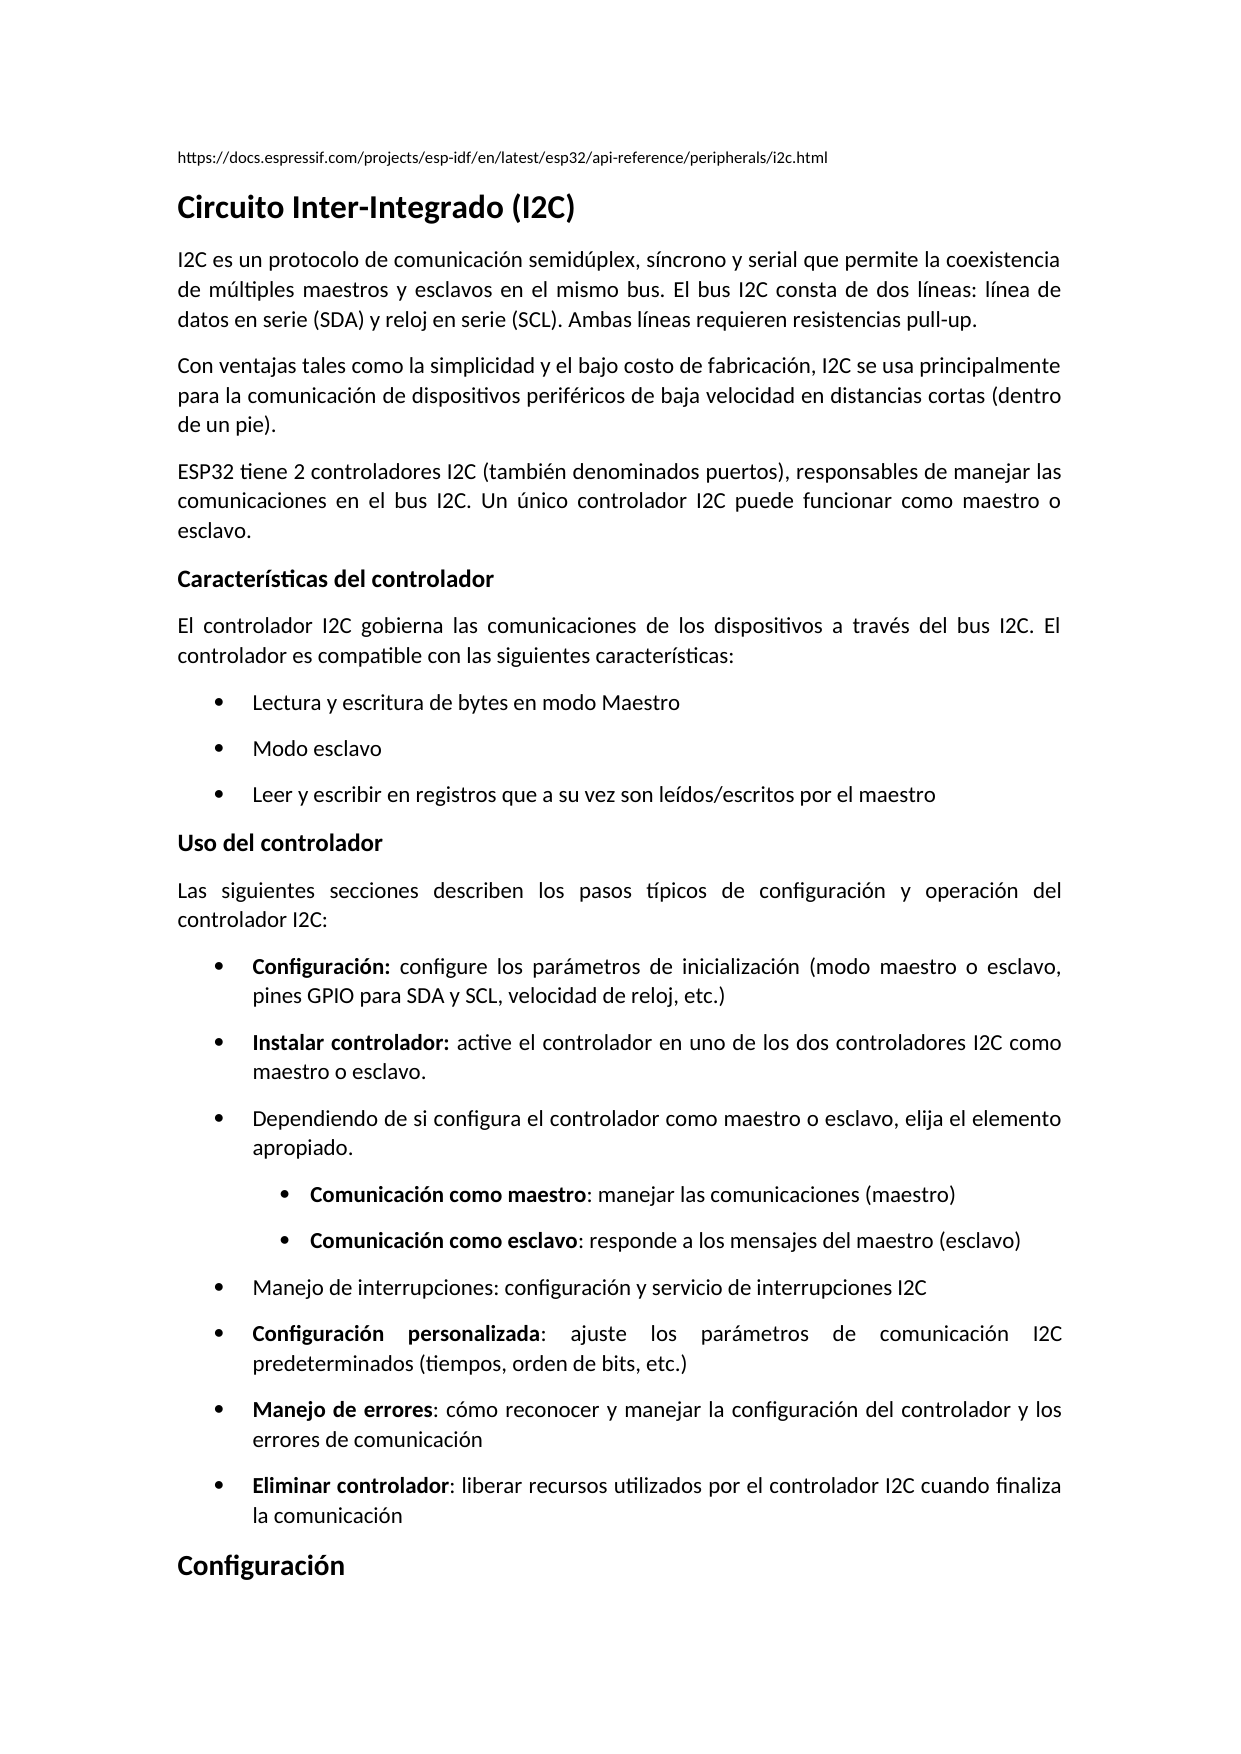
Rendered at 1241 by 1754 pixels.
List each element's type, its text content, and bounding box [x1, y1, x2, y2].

text Configuración [177, 1547, 1063, 1583]
list Instalar controlador: active el controlador en uno de los dos controladores I2C como maestro o esclavo. [215, 1028, 1063, 1086]
text I2C es un protocolo de comunicación semidúplex, síncrono y serial que permite la coexistencia de múltiples maestros y esclavos en el mismo bus. El bus I2C consta de dos líneas: línea de datos en serie (SDA) y reloj en serie (SCL). Ambas líneas requieren resistencias pull-up. [177, 246, 1063, 333]
text ESP32 tiene 2 controladores I2C (también denominados puertos), responsables de manejar las comunicaciones en el bus I2C. Un único controlador I2C puede funcionar como maestro o esclavo. [177, 457, 1063, 544]
text Con ventajas tales como la simplicidad y el bajo costo de fabricación, I2C se usa principalmente para la comunicación de dispositivos periféricos de baja velocidad en distancias cortas (dentro de un pie). [177, 351, 1063, 439]
list Leer y escribir en registros que a su vez son leídos/escritos por el maestro [215, 780, 1063, 808]
list Comunicación como esclavo: responde a los mensajes del maestro (esclavo) [281, 1226, 1063, 1254]
list Comunicación como maestro: manejar las comunicaciones (maestro) [281, 1180, 1063, 1208]
text Las siguientes secciones describen los pasos típicos de configuración y operación del controlador I2C: [177, 876, 1063, 933]
list Configuración personalizada: ajuste los parámetros de comunicación I2C predeterminados (tiempos, orden de bits, etc.) [215, 1319, 1063, 1377]
text Características del controlador [177, 563, 1063, 593]
text Circuito Inter-Integrado (I2C) [177, 186, 1063, 226]
list Eliminar controlador: liberar recursos utilizados por el controlador I2C cuando finaliza la comunicación [215, 1471, 1063, 1529]
list Lectura y escritura de bytes en modo Maestro [215, 688, 1063, 716]
text https://docs.espressif.com/projects/esp-idf/en/latest/esp32/api-reference/peripherals/i2c.html [177, 148, 1063, 168]
list Dependiendo de si configura el controlador como maestro o esclavo, elija el elemento apropiado. [215, 1104, 1063, 1162]
list Configuración: configure los parámetros de inicialización (modo maestro o esclavo, pines GPIO para SDA y SCL, velocidad de reloj, etc.) [215, 952, 1063, 1009]
list Manejo de errores: cómo reconocer y manejar la configuración del controlador y los errores de comunicación [215, 1395, 1063, 1453]
text Uso del controlador [177, 827, 1063, 857]
text El controlador I2C gobierna las comunicaciones de los dispositivos a través del bus I2C. El controlador es compatible con las siguientes características: [177, 612, 1063, 669]
list Modo esclavo [215, 734, 1063, 762]
list Manejo de interrupciones: configuración y servicio de interrupciones I2C [215, 1273, 1063, 1301]
